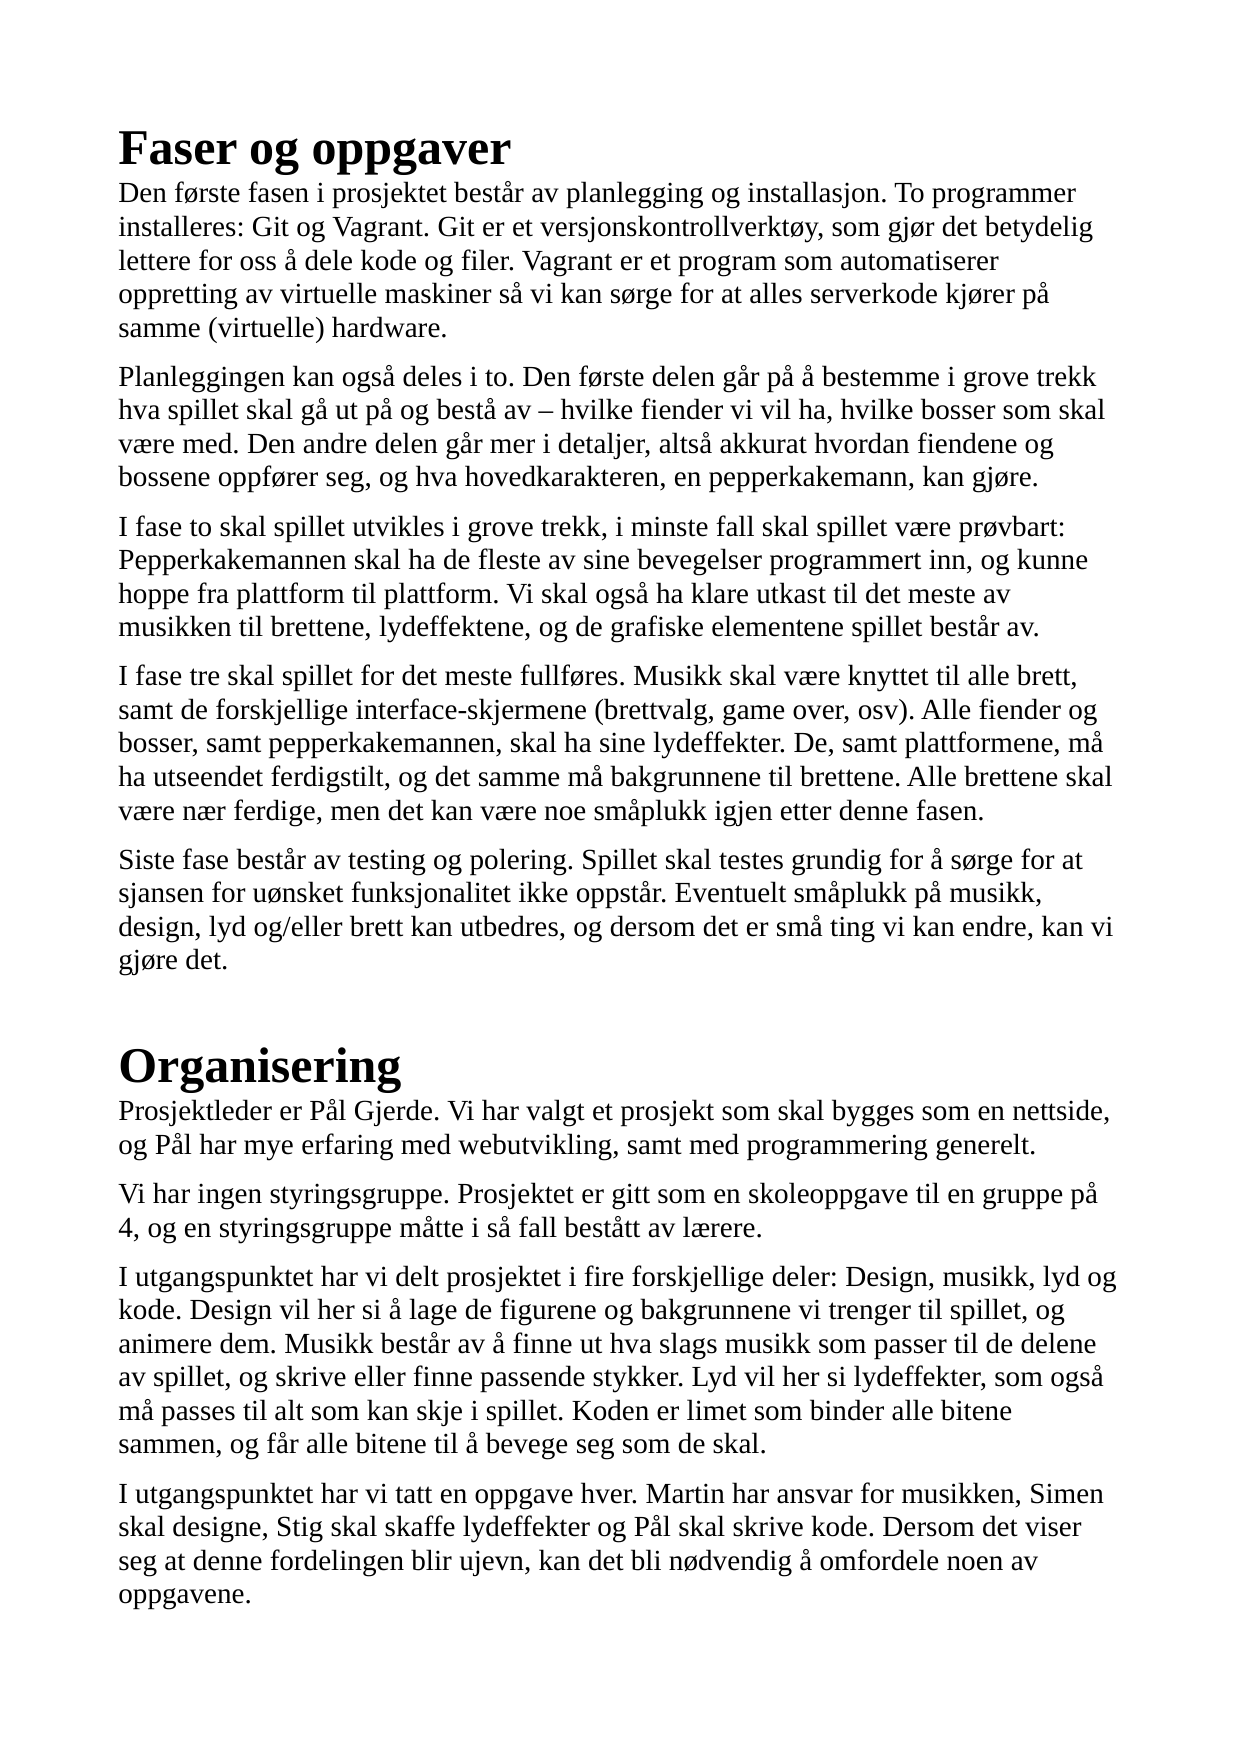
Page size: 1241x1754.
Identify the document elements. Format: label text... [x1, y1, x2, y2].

text Planleggingen kan også deles i to. Den første delen går på å bestemme i grove trekk hva spillet skal gå ut på og bestå av – hvilke fiender vi vil ha, hvilke bosser som skal være med. Den andre delen går mer i detaljer, altså akkurat hvordan fiendene og bossene oppfører seg, og hva hovedkarakteren, en pepperkakemann, kan gjøre. [118, 359, 1122, 493]
text I fase to skal spillet utvikles i grove trekk, i minste fall skal spillet være prøvbart: Pepperkakemannen skal ha de fleste av sine bevegelser programmert inn, og kunne hoppe fra plattform til plattform. Vi skal også ha klare utkast til det meste av musikken til brettene, lydeffektene, og de grafiske elementene spillet består av. [118, 509, 1122, 643]
text Den første fasen i prosjektet består av planlegging og installasjon. To programmer installeres: Git og Vagrant. Git er et versjonskontrollverktøy, som gjør det betydelig lettere for oss å dele kode og filer. Vagrant er et program som automatiserer oppretting av virtuelle maskiner så vi kan sørge for at alles serverkode kjører på samme (virtuelle) hardware. [118, 176, 1122, 343]
text Siste fase består av testing og polering. Spillet skal testes grundig for å sørge for at sjansen for uønsket funksjonalitet ikke oppstår. Eventuelt småplukk på musikk, design, lyd og/eller brett kan utbedres, og dersom det er små ting vi kan endre, kan vi gjøre det. [118, 842, 1122, 976]
subtitle Organisering [118, 1036, 1122, 1093]
text I utgangspunktet har vi delt prosjektet i fire forskjellige deler: Design, musikk, lyd og kode. Design vil her si å lage de figurene og bakgrunnene vi trenger til spillet, og animere dem. Musikk består av å finne ut hva slags musikk som passer til de delene av spillet, og skrive eller finne passende stykker. Lyd vil her si lydeffekter, som også må passes til alt som kan skje i spillet. Koden er limet som binder alle bitene sammen, og får alle bitene til å bevege seg som de skal. [118, 1259, 1122, 1460]
text I utgangspunktet har vi tatt en oppgave hver. Martin har ansvar for musikken, Simen skal designe, Stig skal skaffe lydeffekter og Pål skal skrive kode. Dersom det viser seg at denne fordelingen blir ujevn, kan det bli nødvendig å omfordele noen av oppgavene. [118, 1476, 1122, 1610]
text I fase tre skal spillet for det meste fullføres. Musikk skal være knyttet til alle brett, samt de forskjellige interface-skjermene (brettvalg, game over, osv). Alle fiender og bosser, samt pepperkakemannen, skal ha sine lydeffekter. De, samt plattformene, må ha utseendet ferdigstilt, og det samme må bakgrunnene til brettene. Alle brettene skal være nær ferdige, men det kan være noe småplukk igjen etter denne fasen. [118, 658, 1122, 826]
text Prosjektleder er Pål Gjerde. Vi har valgt et prosjekt som skal bygges som en nettside, og Pål har mye erfaring med webutvikling, samt med programmering generelt. [118, 1093, 1122, 1161]
text Vi har ingen styringsgruppe. Prosjektet er gitt som en skoleoppgave til en gruppe på 4, og en styringsgruppe måtte i så fall bestått av lærere. [118, 1176, 1122, 1243]
subtitle Faser og oppgaver [118, 118, 1122, 176]
